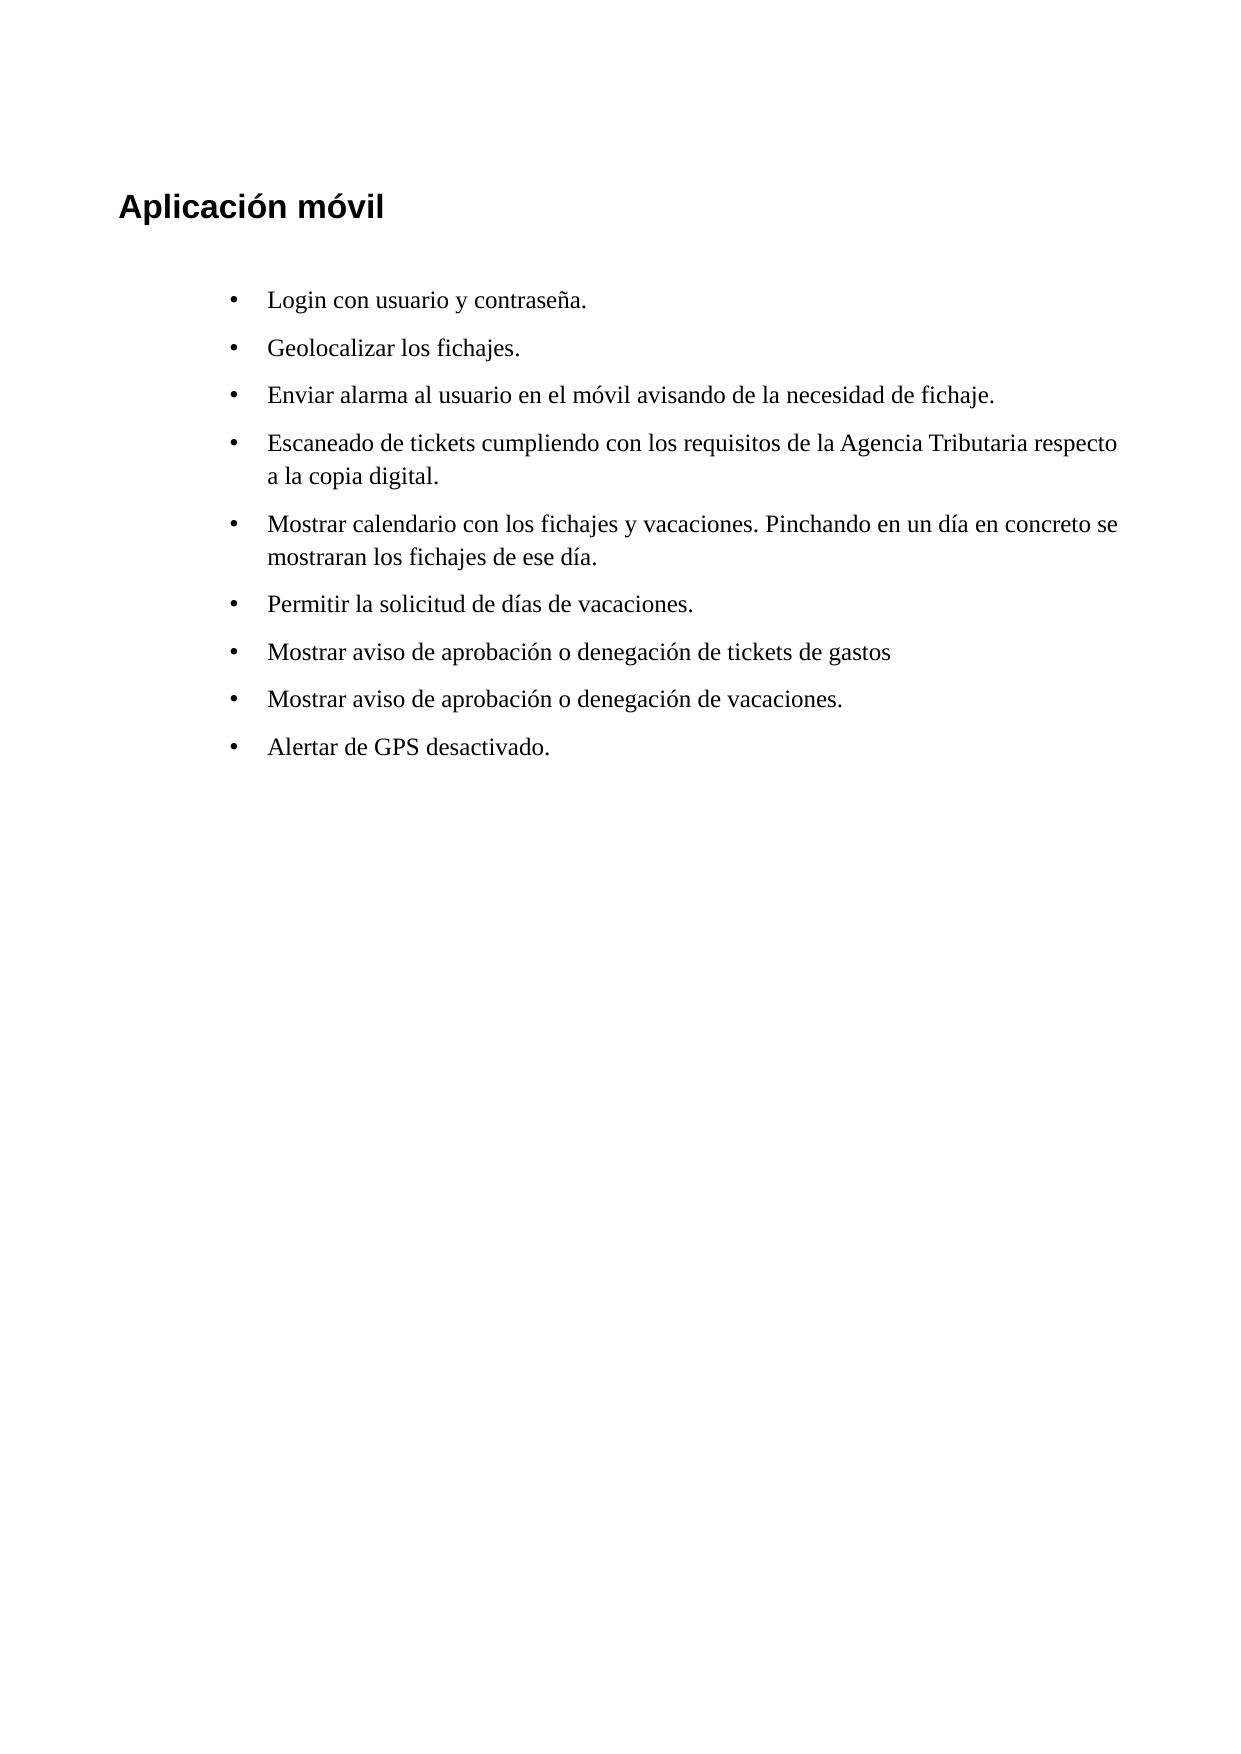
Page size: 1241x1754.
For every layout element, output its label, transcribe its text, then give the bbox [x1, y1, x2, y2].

subtitle Aplicación móvil [118, 187, 1122, 225]
list Escaneado de tickets cumpliendo con los requisitos de la Agencia Tributaria respecto a la copia digital. [229, 428, 1122, 490]
list Mostrar aviso de aprobación o denegación de vacaciones. [229, 684, 1122, 713]
list Mostrar aviso de aprobación o denegación de tickets de gastos [229, 637, 1122, 666]
list Alertar de GPS desactivado. [229, 732, 1122, 761]
list Login con usuario y contraseña. [229, 285, 1122, 314]
list Permitir la solicitud de días de vacaciones. [229, 589, 1122, 618]
list Mostrar calendario con los fichajes y vacaciones. Pinchando en un día en concreto se mostraran los fichajes de ese día. [229, 509, 1122, 571]
list Enviar alarma al usuario en el móvil avisando de la necesidad de fichaje. [229, 381, 1122, 409]
list Geolocalizar los fichajes. [229, 333, 1122, 362]
